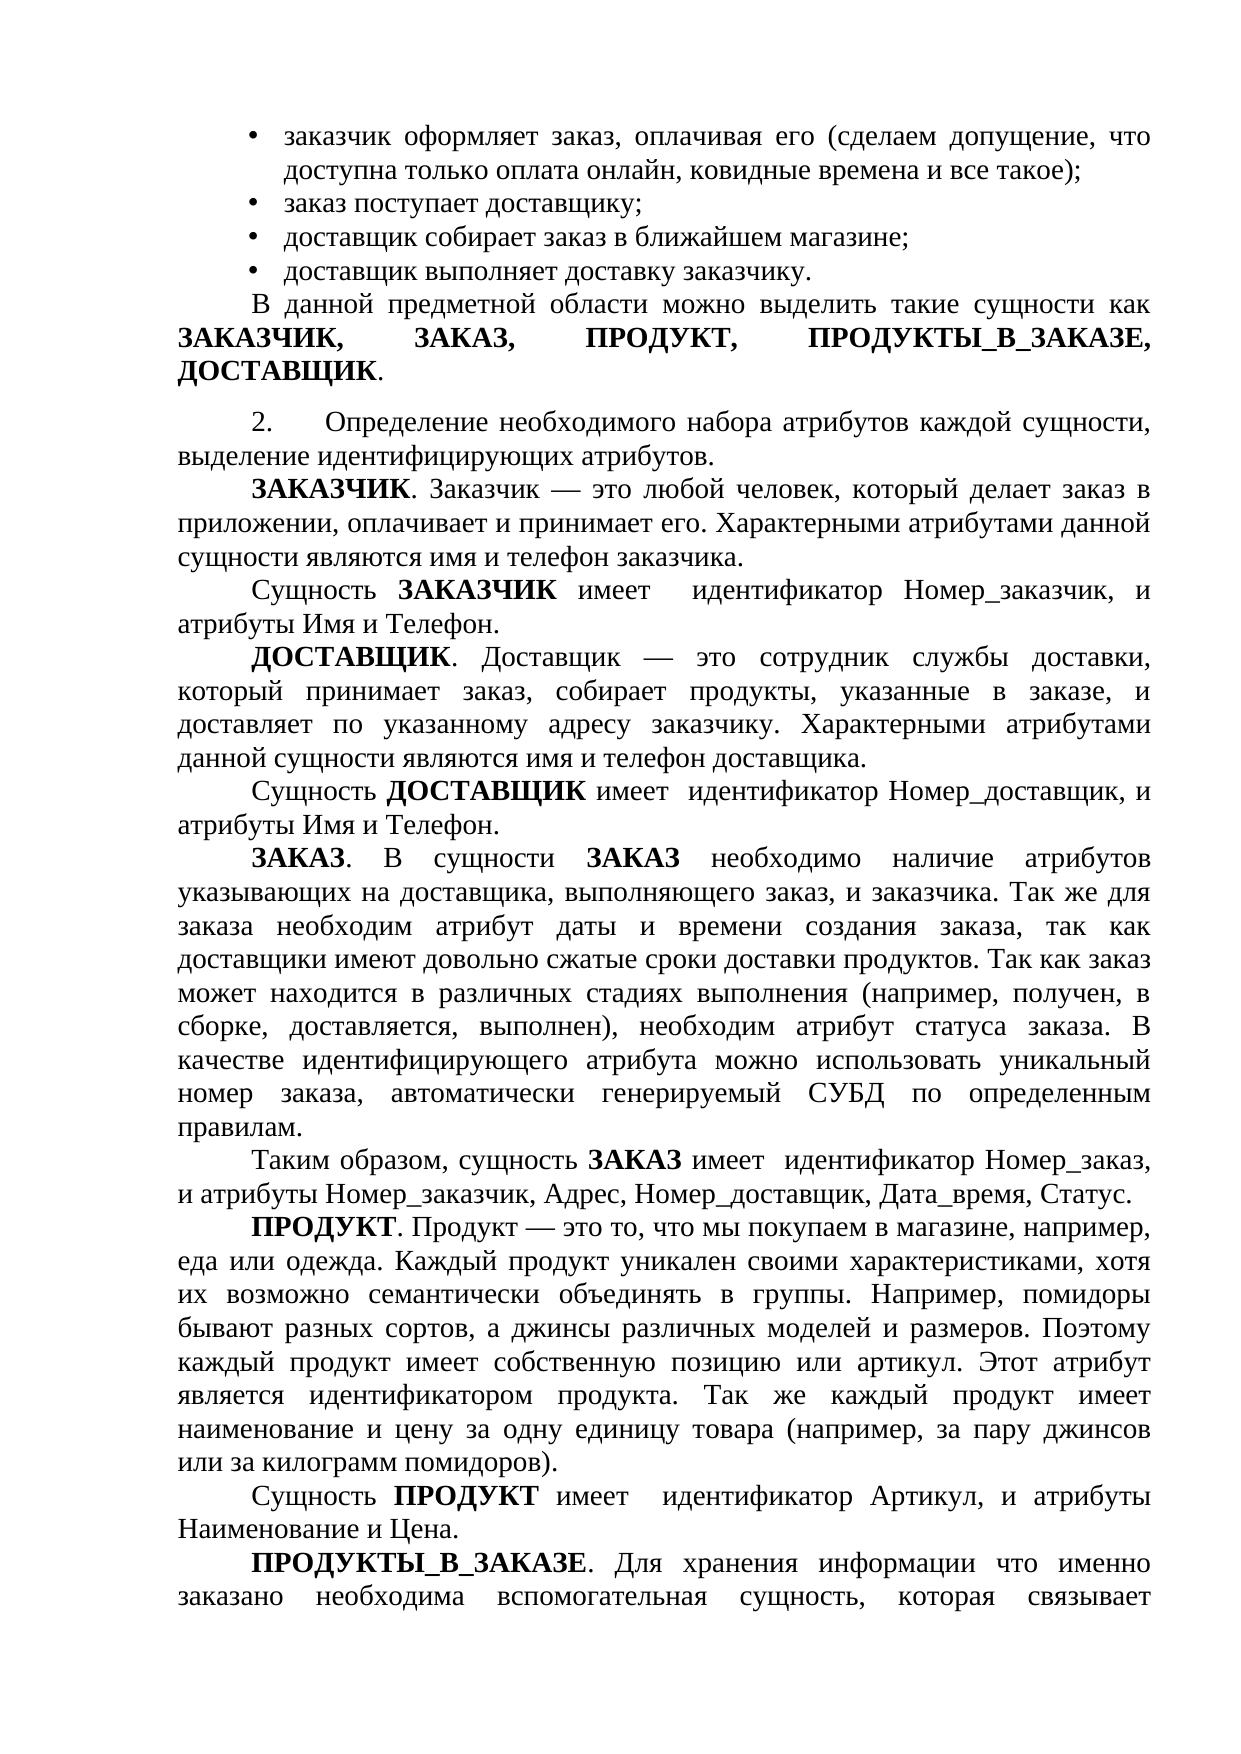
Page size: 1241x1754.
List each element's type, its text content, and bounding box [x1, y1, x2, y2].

text ЗАКАЗЧИК. Заказчик — это любой человек, который делает заказ в приложении, оплачивает и принимает его. Характерными атрибутами данной сущности являются имя и телефон заказчика. [177, 472, 1152, 572]
list заказ поступает доставщику; [248, 185, 1152, 219]
text В данной предметной области можно выделить такие сущности как ЗАКАЗЧИК, ЗАКАЗ, ПРОДУКТ, ПРОДУКТЫ_В_ЗАКАЗЕ, ДОСТАВЩИК. [177, 286, 1152, 387]
text Сущность ДОСТАВЩИК имеет идентификатор Номер_доставщик, и атрибуты Имя и Телефон. [177, 773, 1152, 841]
text Таким образом, сущность ЗАКАЗ имеет идентификатор Номер_заказ, и атрибуты Номер_заказчик, Адрес, Номер_доставщик, Дата_время, Статус. [177, 1142, 1152, 1209]
list доставщик выполняет доставку заказчику. [248, 253, 1152, 286]
text ДОСТАВЩИК. Доставщик — это сотрудник службы доставки, который принимает заказ, собирает продукты, указанные в заказе, и доставляет по указанному адресу заказчику. Характерными атрибутами данной сущности являются имя и телефон доставщика. [177, 639, 1152, 773]
list заказчик оформляет заказ, оплачивая его (сделаем допущение, что доступна только оплата онлайн, ковидные времена и все такое); [248, 118, 1152, 185]
text ЗАКАЗ. В сущности ЗАКАЗ необходимо наличие атрибутов указывающих на доставщика, выполняющего заказ, и заказчика. Так же для заказа необходим атрибут даты и времени создания заказа, так как доставщики имеют довольно сжатые сроки доставки продуктов. Так как заказ может находится в различных стадиях выполнения (например, получен, в сборке, доставляется, выполнен), необходим атрибут статуса заказа. В качестве идентифицирующего атрибута можно использовать уникальный номер заказа, автоматически генерируемый СУБД по определенным правилам. [177, 841, 1152, 1142]
list Определение необходимого набора атрибутов каждой сущности, выделение идентифицирующих атрибутов. [177, 404, 1152, 472]
list доставщик собирает заказ в ближайшем магазине; [248, 219, 1152, 253]
text ПРОДУКТЫ_В_ЗАКАЗЕ. Для хранения информации что именно заказано необходима вспомогательная сущность, которая связывает [177, 1545, 1152, 1612]
text ПРОДУКТ. Продукт — это то, что мы покупаем в магазине, например, еда или одежда. Каждый продукт уникален своими характеристиками, хотя их возможно семантически объединять в группы. Например, помидоры бывают разных сортов, а джинсы различных моделей и размеров. Поэтому каждый продукт имеет собственную позицию или артикул. Этот атрибут является идентификатором продукта. Так же каждый продукт имеет наименование и цену за одну единицу товара (например, за пару джинсов или за килограмм помидоров). [177, 1209, 1152, 1478]
text Сущность ПРОДУКТ имеет идентификатор Артикул, и атрибуты Наименование и Цена. [177, 1478, 1152, 1545]
text Сущность ЗАКАЗЧИК имеет идентификатор Номер_заказчик, и атрибуты Имя и Телефон. [177, 572, 1152, 639]
